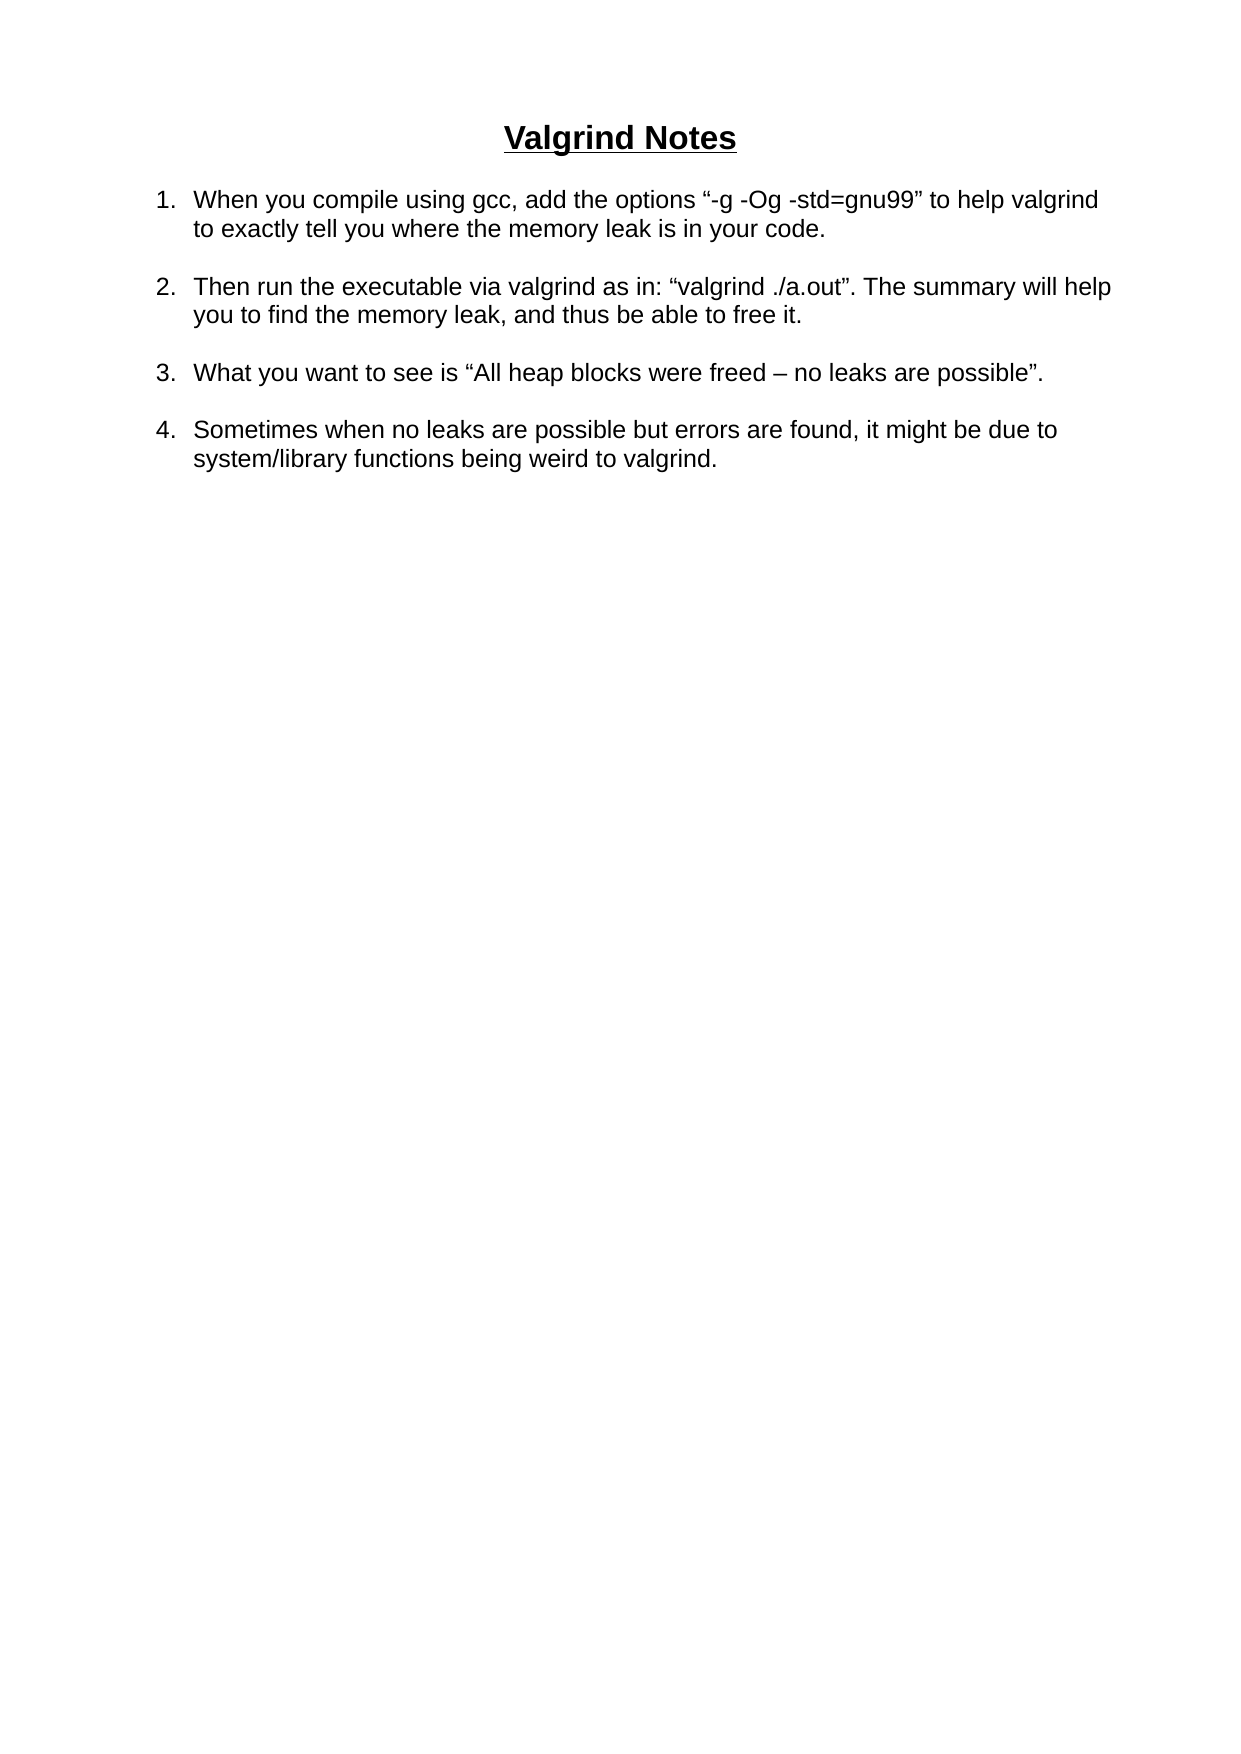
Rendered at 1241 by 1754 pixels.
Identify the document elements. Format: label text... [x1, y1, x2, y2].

list What you want to see is “All heap blocks were freed – no leaks are possible”. [156, 358, 1122, 387]
text Valgrind Notes [118, 118, 1122, 157]
list Then run the executable via valgrind as in: “valgrind ./a.out”. The summary will help you to find the memory leak, and thus be able to free it. [156, 272, 1122, 329]
list Sometimes when no leaks are possible but errors are found, it might be due to system/library functions being weird to valgrind. [156, 415, 1122, 473]
list When you compile using gcc, add the options “-g -Og -std=gnu99” to help valgrind to exactly tell you where the memory leak is in your code. [156, 185, 1122, 243]
